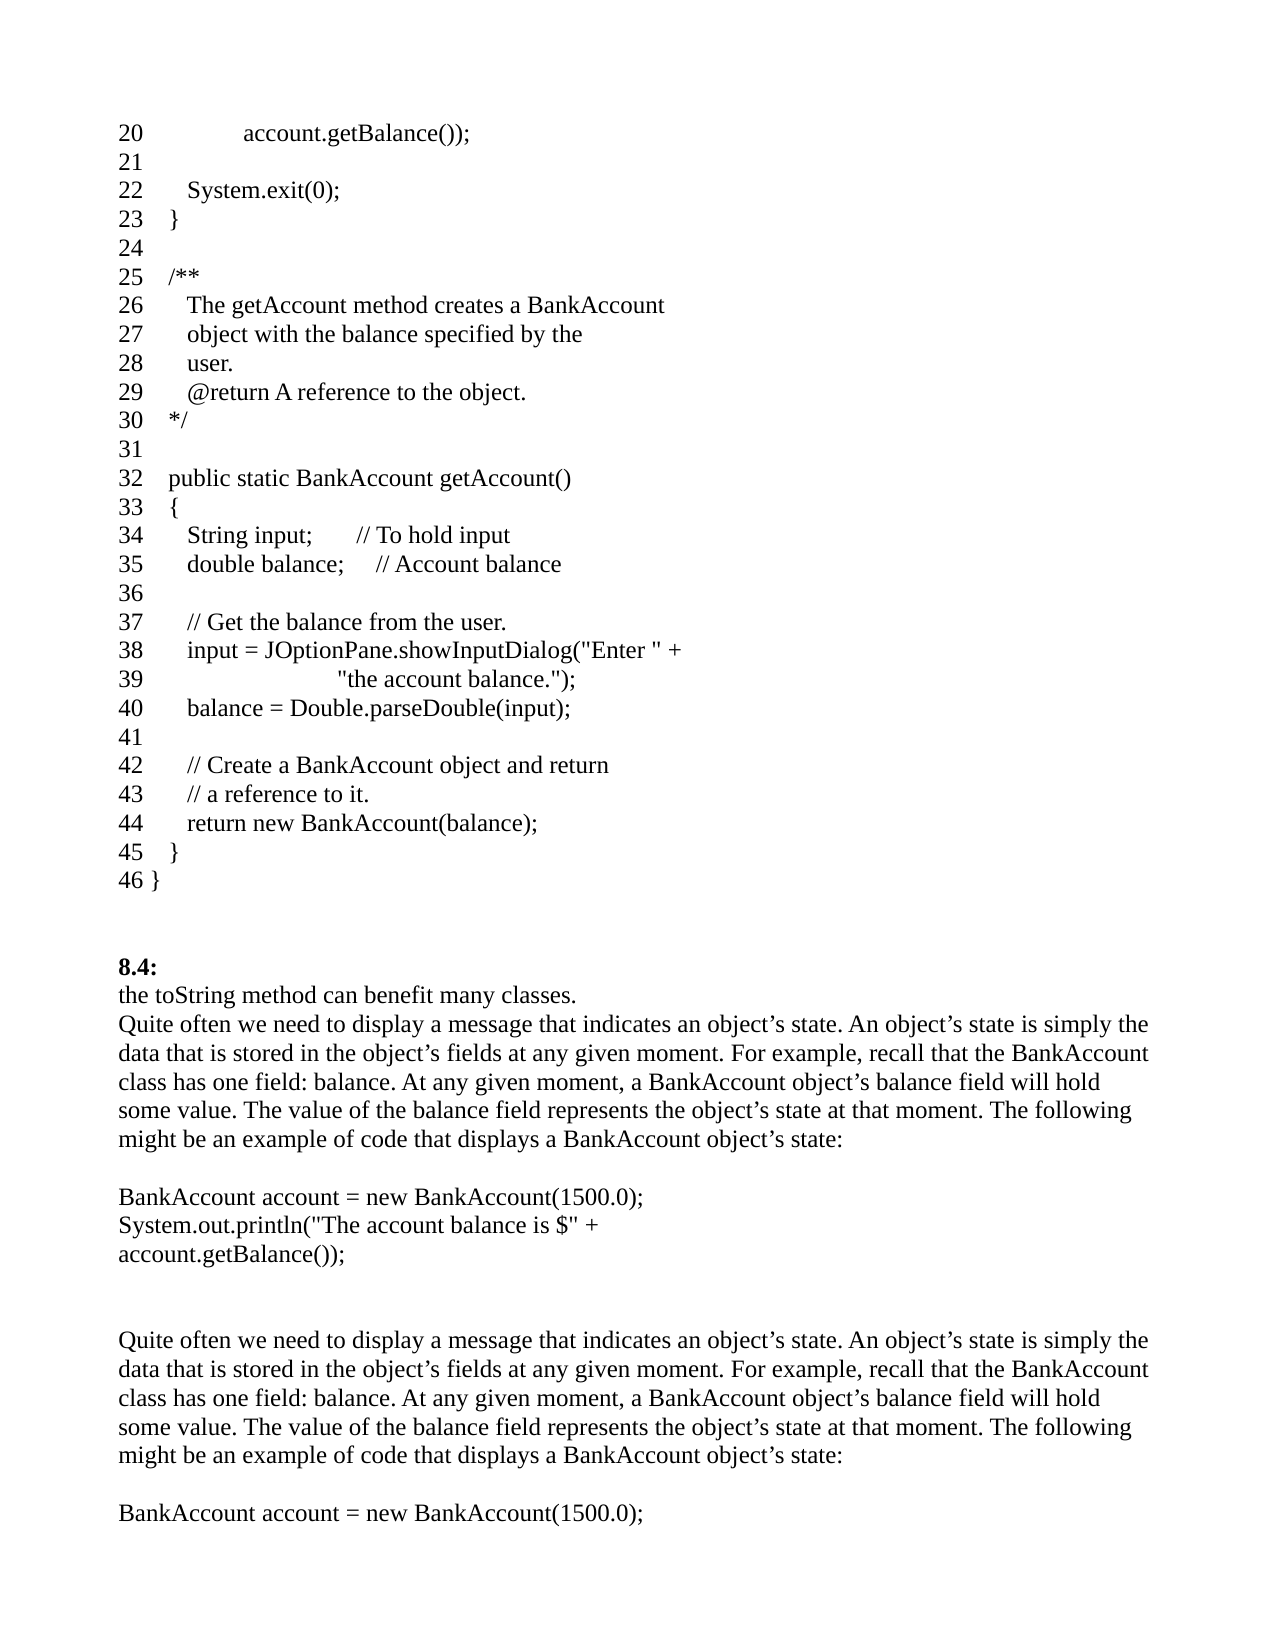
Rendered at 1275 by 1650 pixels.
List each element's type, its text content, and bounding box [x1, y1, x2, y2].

text Quite often we need to display a message that indicates an object’s state. An object’s state is simply the data that is stored in the object’s fields at any given moment. For example, recall that the BankAccount class has one field: balance. At any given moment, a BankAccount object’s balance field will hold some value. The value of the balance field represents the object’s state at that moment. The following might be an example of code that displays a BankAccount object’s state: [118, 1326, 1157, 1469]
text 26 The getAccount method creates a BankAccount [118, 291, 1157, 319]
text 44 return new BankAccount(balance); [118, 808, 1157, 837]
text 33 { [118, 492, 1157, 521]
text 21 [118, 147, 1157, 176]
text 38 input = JOptionPane.showInputDialog("Enter " + [118, 636, 1157, 664]
text BankAccount account = new BankAccount(1500.0); [118, 1498, 1157, 1527]
text 42 // Create a BankAccount object and return [118, 751, 1157, 779]
text 43 // a reference to it. [118, 779, 1157, 808]
text 39 "the account balance."); [118, 664, 1157, 693]
text 37 // Get the balance from the user. [118, 607, 1157, 636]
text 40 balance = Double.parseDouble(input); [118, 693, 1157, 722]
text 28 user. [118, 348, 1157, 377]
text 24 [118, 233, 1157, 262]
text the toString method can benefit many classes. [118, 981, 1157, 1009]
text 29 @return A reference to the object. [118, 377, 1157, 406]
text 22 System.exit(0); [118, 176, 1157, 204]
text 36 [118, 578, 1157, 607]
text 41 [118, 722, 1157, 751]
text System.out.println("The account balance is $" + [118, 1211, 1157, 1239]
text 31 [118, 434, 1157, 463]
text BankAccount account = new BankAccount(1500.0); [118, 1182, 1157, 1211]
text 20 account.getBalance()); [118, 118, 1157, 147]
text 35 double balance; // Account balance [118, 549, 1157, 578]
text 45 } [118, 837, 1157, 866]
text 32 public static BankAccount getAccount() [118, 463, 1157, 492]
text Quite often we need to display a message that indicates an object’s state. An object’s state is simply the data that is stored in the object’s fields at any given moment. For example, recall that the BankAccount class has one field: balance. At any given moment, a BankAccount object’s balance field will hold some value. The value of the balance field represents the object’s state at that moment. The following might be an example of code that displays a BankAccount object’s state: [118, 1009, 1157, 1153]
text 34 String input; // To hold input [118, 521, 1157, 549]
text 27 object with the balance specified by the [118, 319, 1157, 348]
text account.getBalance()); [118, 1239, 1157, 1268]
text 46 } [118, 866, 1157, 894]
text 25 /** [118, 262, 1157, 291]
text 8.4: [118, 952, 1157, 981]
text 30 */ [118, 406, 1157, 434]
text 23 } [118, 204, 1157, 233]
